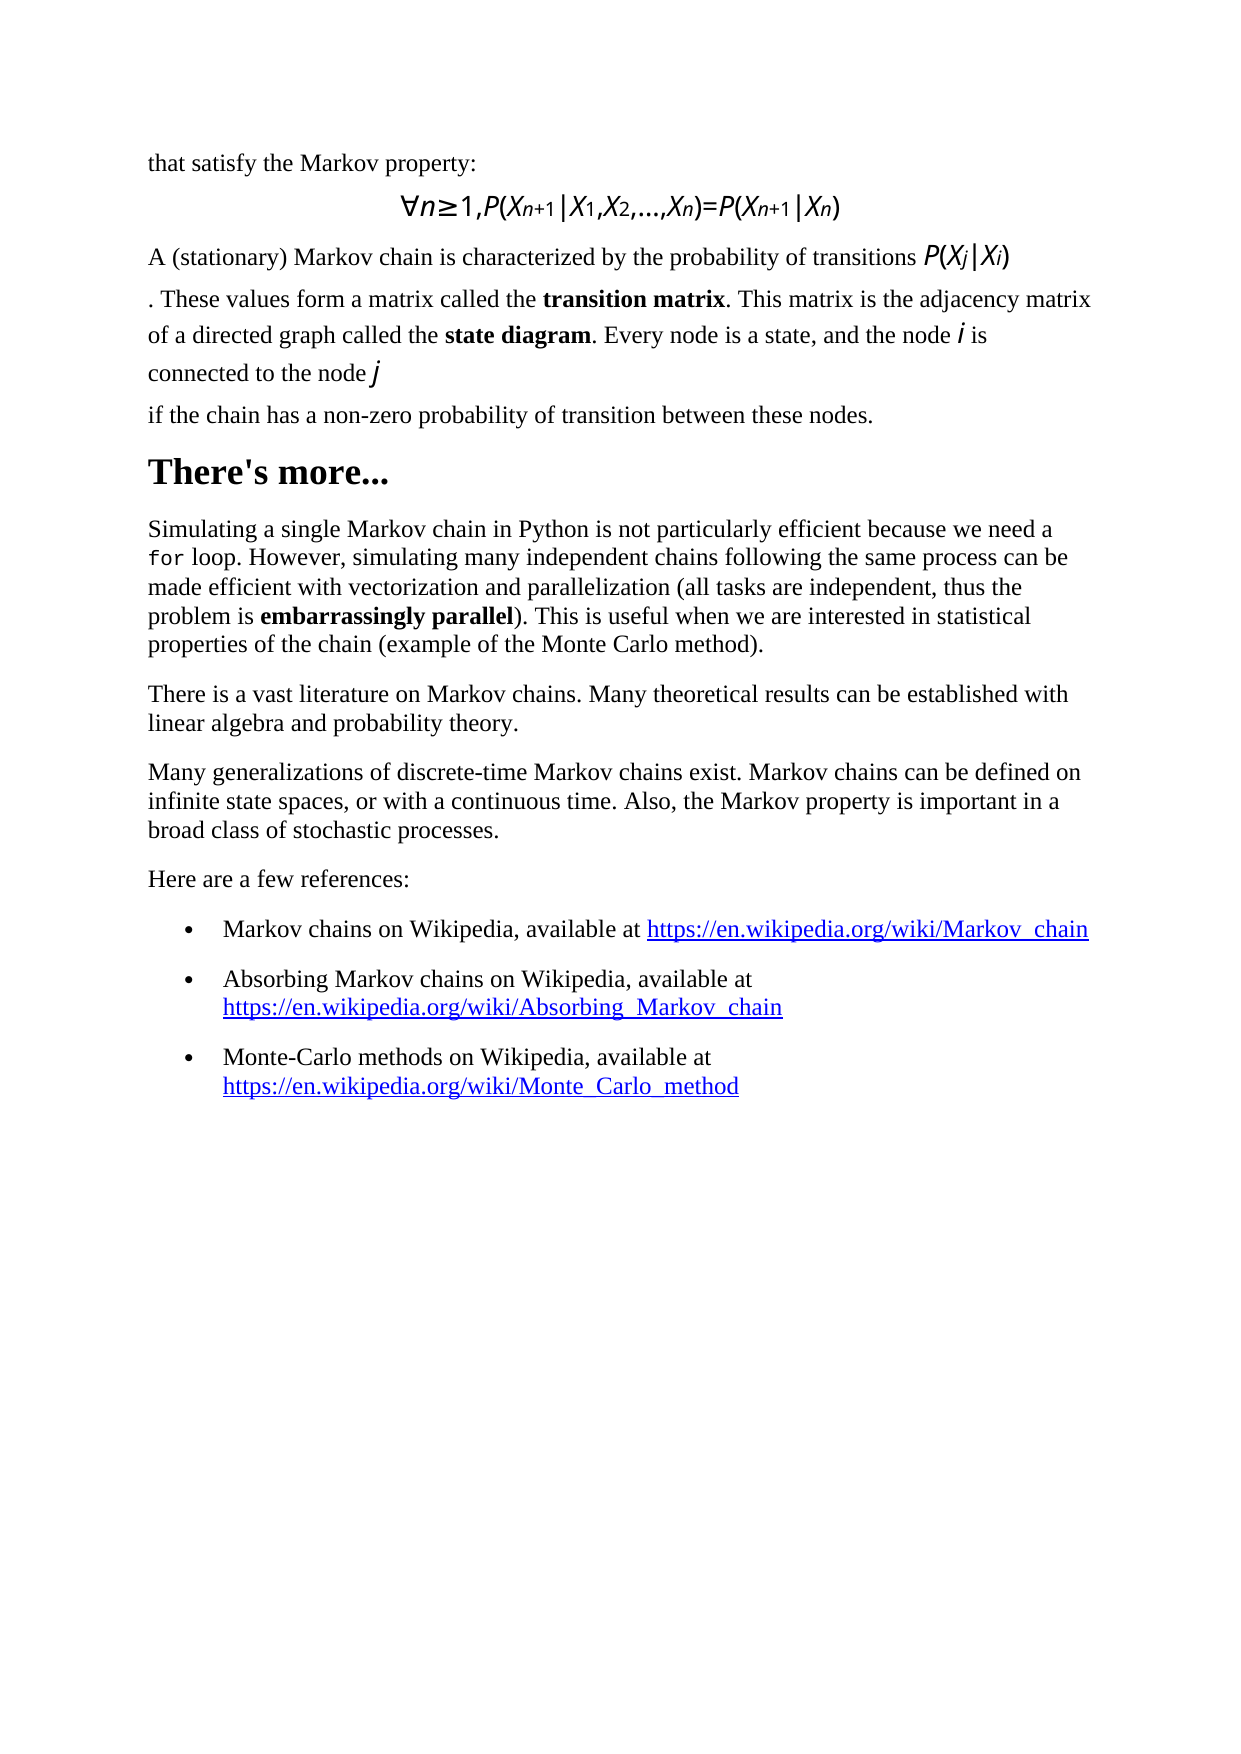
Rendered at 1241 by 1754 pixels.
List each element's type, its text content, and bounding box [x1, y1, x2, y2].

text Simulating a single Markov chain in Python is not particularly efficient because we need a for loop. However, simulating many independent chains following the same process can be made efficient with vectorization and parallelization (all tasks are independent, thus the problem is embarrassingly parallel). This is useful when we are interested in statistical properties of the chain (example of the Monte Carlo method). [148, 514, 1093, 658]
text that satisfy the Markov property: [148, 148, 1093, 176]
text if the chain has a non-zero probability of transition between these nodes. [148, 400, 1093, 429]
text Here are a few references: [148, 864, 1093, 893]
list Monte-Carlo methods on Wikipedia, available at https://en.wikipedia.org/wiki/Monte_Carlo_method [185, 1042, 1093, 1099]
text ∀n≥1,P(Xn+1∣X1,X2,…,Xn)=P(Xn+1∣Xn) [148, 187, 1093, 225]
text . These values form a matrix called the transition matrix. This matrix is the adjacency matrix of a directed graph called the state diagram. Every node is a state, and the node i is connected to the node j [148, 284, 1093, 390]
text Many generalizations of discrete-time Markov chains exist. Markov chains can be defined on infinite state spaces, or with a continuous time. Also, the Markov property is important in a broad class of stochastic processes. [148, 757, 1093, 844]
list Absorbing Markov chains on Wikipedia, available at https://en.wikipedia.org/wiki/Absorbing_Markov_chain [185, 964, 1093, 1021]
subtitle There's more... [148, 450, 1093, 493]
text A (stationary) Markov chain is characterized by the probability of transitions P(Xj∣Xi) [148, 236, 1093, 274]
text There is a vast literature on Markov chains. Many theoretical results can be established with linear algebra and probability theory. [148, 679, 1093, 737]
list Markov chains on Wikipedia, available at https://en.wikipedia.org/wiki/Markov_chain [185, 914, 1093, 943]
